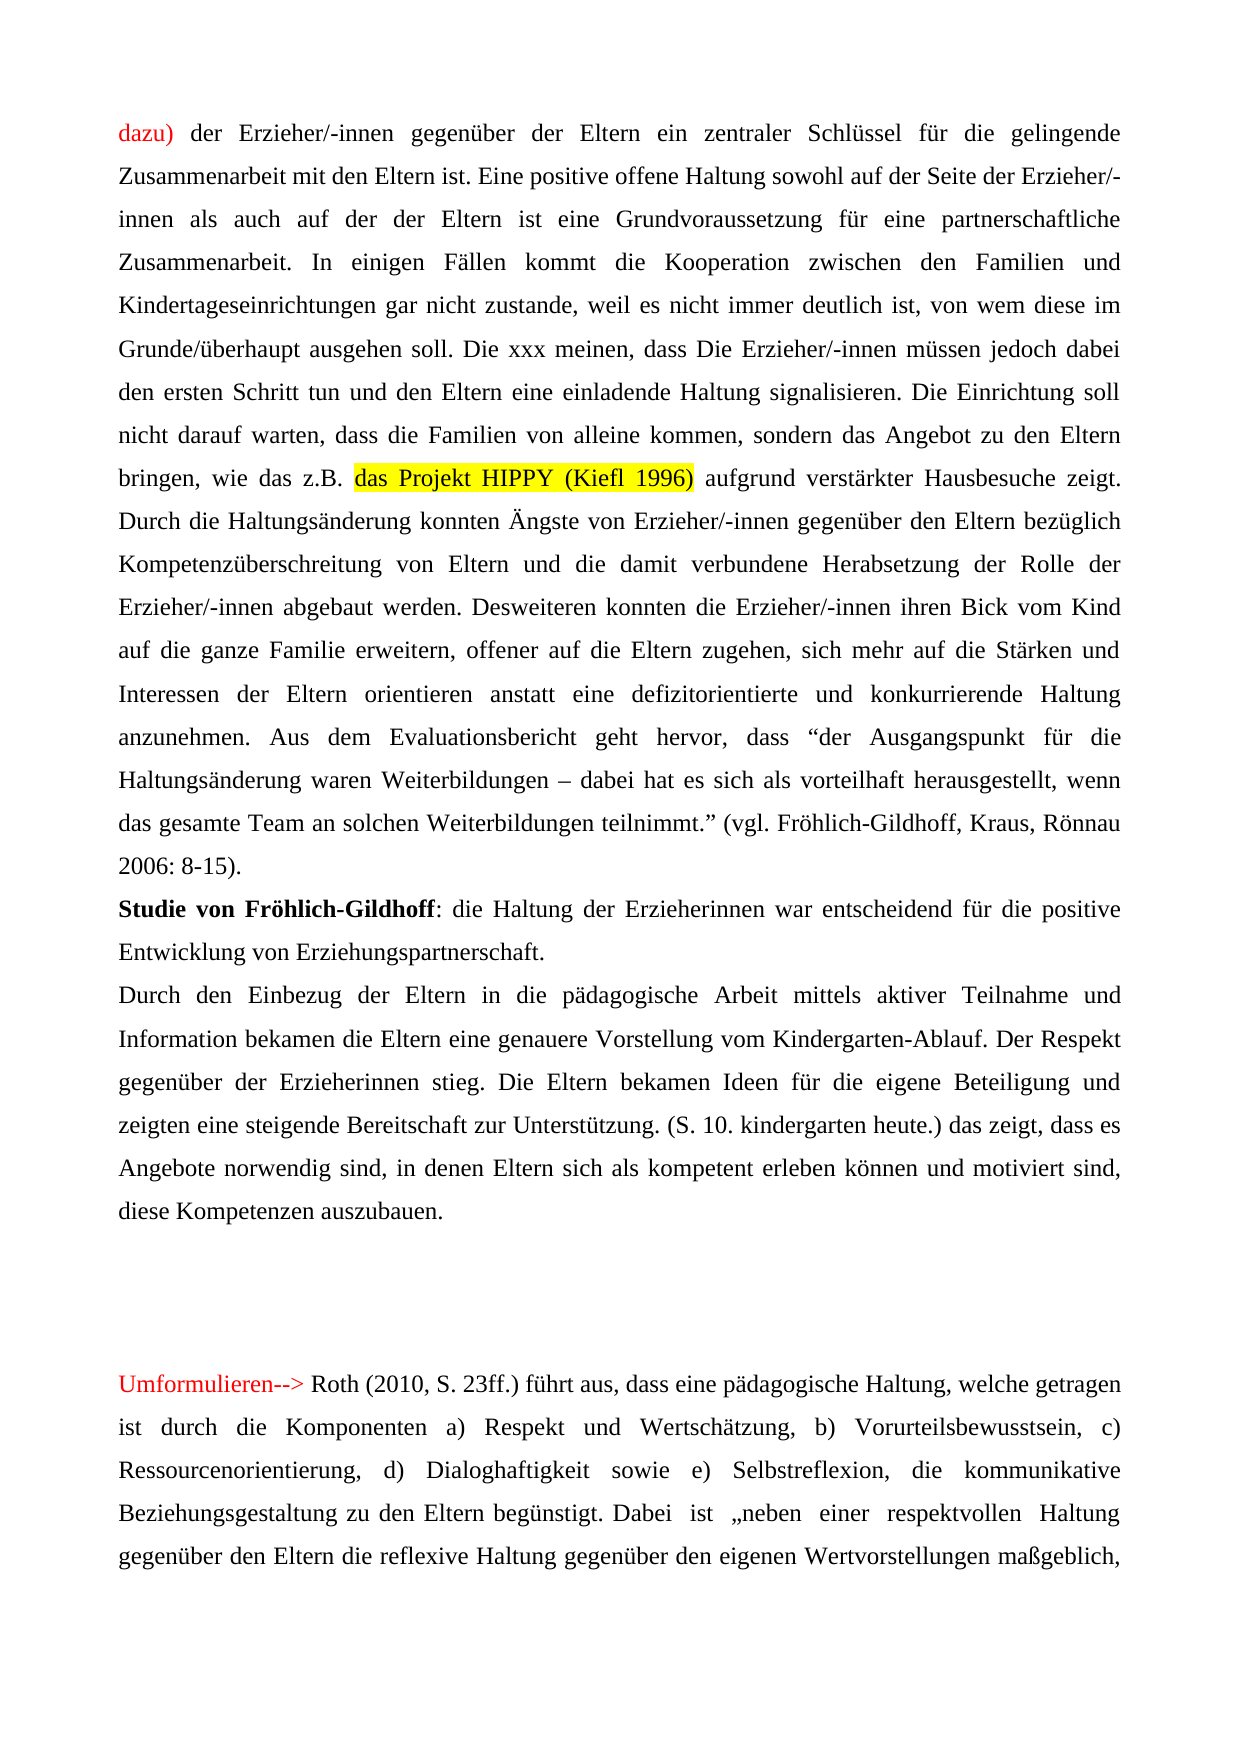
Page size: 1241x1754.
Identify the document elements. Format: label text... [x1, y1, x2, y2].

text dazu) der Erzieher/-innen gegenüber der Eltern ein zentraler Schlüssel für die gelingende Zusammenarbeit mit den Eltern ist. Eine positive offene Haltung sowohl auf der Seite der Erzieher/-innen als auch auf der der Eltern ist eine Grundvoraussetzung für eine partnerschaftliche Zusammenarbeit. In einigen Fällen kommt die Kooperation zwischen den Familien und Kindertageseinrichtungen gar nicht zustande, weil es nicht immer deutlich ist, von wem diese im Grunde/überhaupt ausgehen soll. Die xxx meinen, dass Die Erzieher/-innen müssen jedoch dabei den ersten Schritt tun und den Eltern eine einladende Haltung signalisieren. Die Einrichtung soll nicht darauf warten, dass die Familien von alleine kommen, sondern das Angebot zu den Eltern bringen, wie das z.B. das Projekt HIPPY (Kiefl 1996) aufgrund verstärkter Hausbesuche zeigt. Durch die Haltungsänderung konnten Ängste von Erzieher/-innen gegenüber den Eltern bezüglich Kompetenzüberschreitung von Eltern und die damit verbundene Herabsetzung der Rolle der Erzieher/-innen abgebaut werden. Desweiteren konnten die Erzieher/-innen ihren Bick vom Kind auf die ganze Familie erweitern, offener auf die Eltern zugehen, sich mehr auf die Stärken und Interessen der Eltern orientieren anstatt eine defizitorientierte und konkurrierende Haltung anzunehmen. Aus dem Evaluationsbericht geht hervor, dass “der Ausgangspunkt für die Haltungsänderung waren Weiterbildungen – dabei hat es sich als vorteilhaft herausgestellt, wenn das gesamte Team an solchen Weiterbildungen teilnimmt.” (vgl. Fröhlich-Gildhoff, Kraus, Rönnau 2006: 8-15). [118, 118, 1122, 880]
text Umformulieren--> Roth (2010, S. 23ff.) führt aus, dass eine pädagogische Haltung, welche getragen ist durch die Komponenten a) Respekt und Wertschätzung, b) Vorurteilsbewusstsein, c) Ressourcenorientierung, d) Dialoghaftigkeit sowie e) Selbstreflexion, die kommunikative Beziehungsgestaltung zu den Eltern begünstigt. Dabei ist „neben einer respektvollen Haltung gegenüber den Eltern die reflexive Haltung gegenüber den eigenen Wertvorstellungen maßgeblich, [118, 1369, 1122, 1570]
text Studie von Fröhlich-Gildhoff: die Haltung der Erzieherinnen war entscheidend für die positive Entwicklung von Erziehungspartnerschaft. [118, 894, 1122, 966]
text Durch den Einbezug der Eltern in die pädagogische Arbeit mittels aktiver Teilnahme und Information bekamen die Eltern eine genauere Vorstellung vom Kindergarten-Ablauf. Der Respekt gegenüber der Erzieherinnen stieg. Die Eltern bekamen Ideen für die eigene Beteiligung und zeigten eine steigende Bereitschaft zur Unterstützung. (S. 10. kindergarten heute.) das zeigt, dass es Angebote norwendig sind, in denen Eltern sich als kompetent erleben können und motiviert sind, diese Kompetenzen auszubauen. [118, 981, 1122, 1225]
